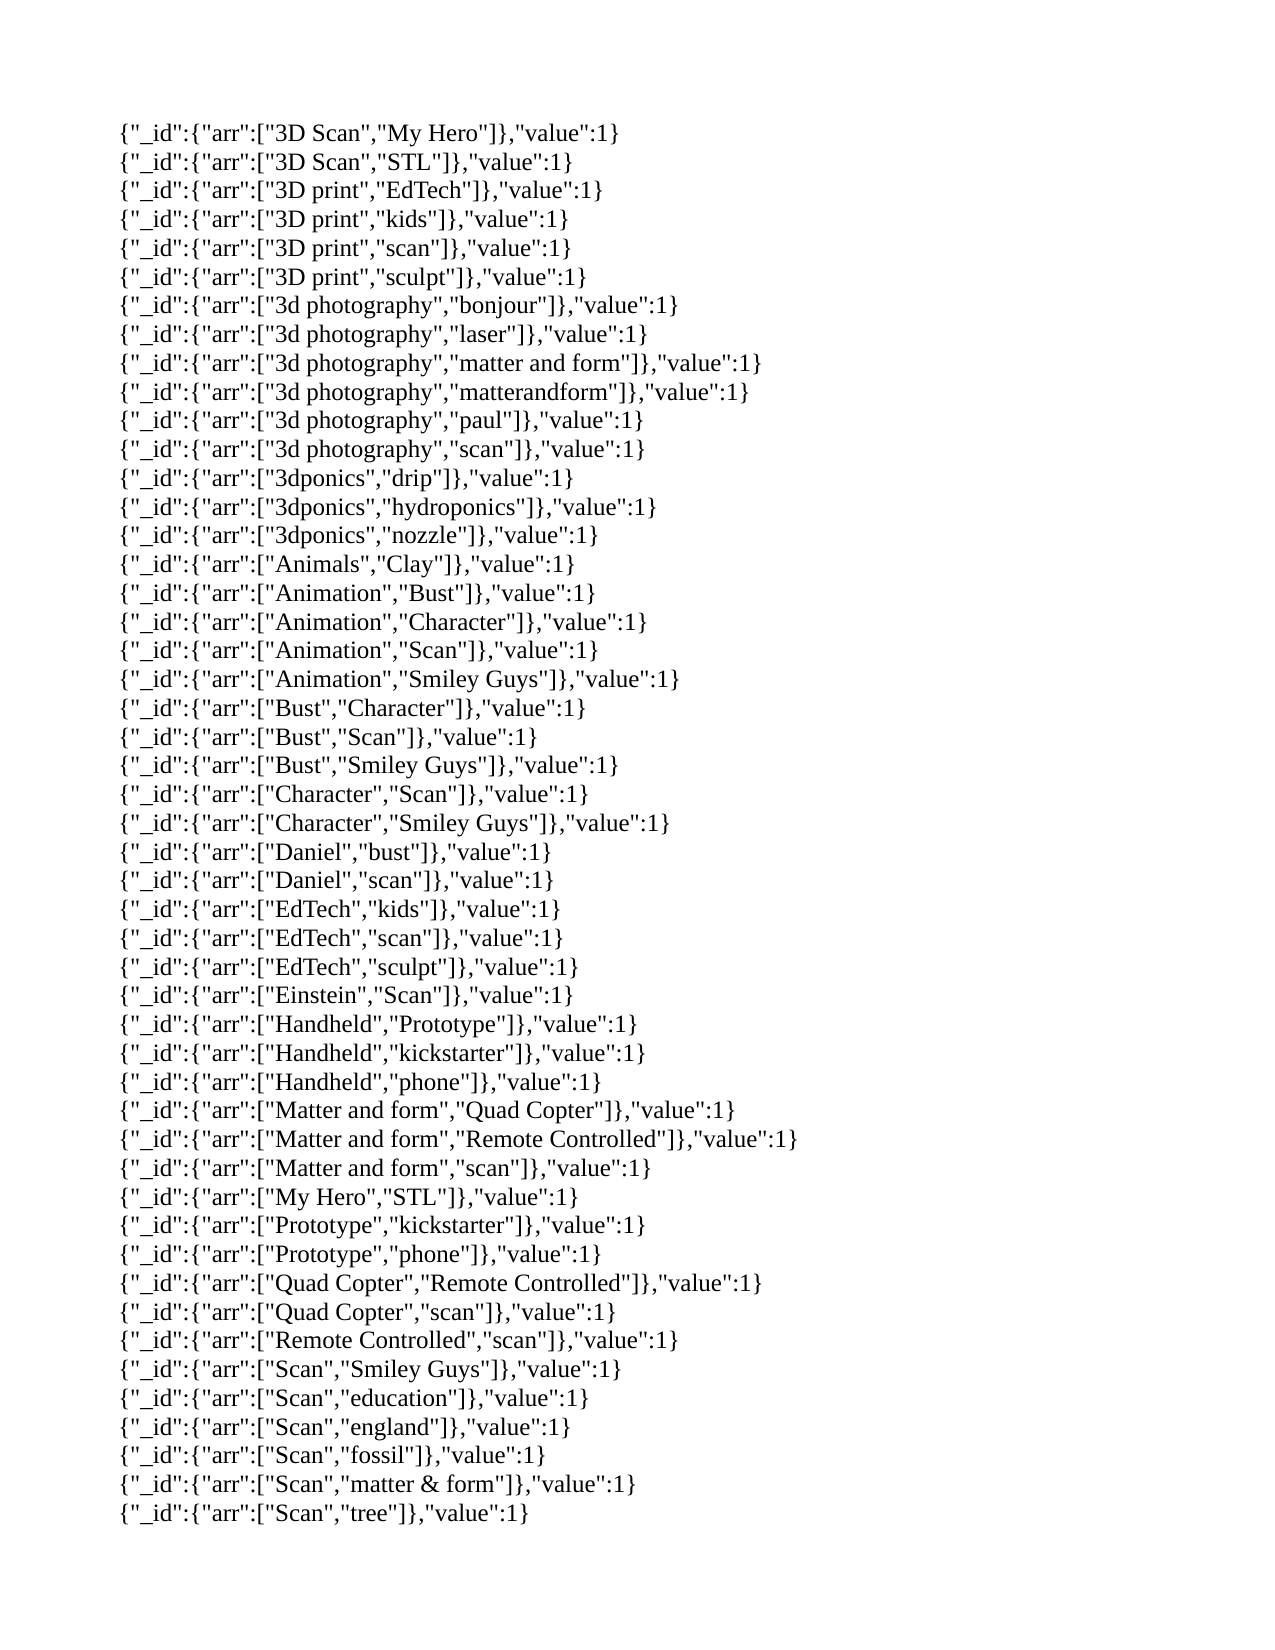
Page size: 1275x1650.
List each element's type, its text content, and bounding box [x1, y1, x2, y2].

text {"_id":{"arr":["3D print","kids"]},"value":1} [118, 204, 1157, 233]
text {"_id":{"arr":["Bust","Character"]},"value":1} [118, 693, 1157, 722]
text {"_id":{"arr":["3dponics","nozzle"]},"value":1} [118, 521, 1157, 549]
text {"_id":{"arr":["Einstein","Scan"]},"value":1} [118, 981, 1157, 1009]
text {"_id":{"arr":["3D print","sculpt"]},"value":1} [118, 262, 1157, 291]
text {"_id":{"arr":["Animals","Clay"]},"value":1} [118, 549, 1157, 578]
text {"_id":{"arr":["Bust","Scan"]},"value":1} [118, 722, 1157, 751]
text {"_id":{"arr":["3D print","EdTech"]},"value":1} [118, 176, 1157, 204]
text {"_id":{"arr":["3dponics","drip"]},"value":1} [118, 463, 1157, 492]
text {"_id":{"arr":["Scan","matter & form"]},"value":1} [118, 1469, 1157, 1498]
text {"_id":{"arr":["3d photography","matter and form"]},"value":1} [118, 348, 1157, 377]
text {"_id":{"arr":["Character","Smiley Guys"]},"value":1} [118, 808, 1157, 837]
text {"_id":{"arr":["Matter and form","Remote Controlled"]},"value":1} [118, 1124, 1157, 1153]
text {"_id":{"arr":["Handheld","kickstarter"]},"value":1} [118, 1038, 1157, 1067]
text {"_id":{"arr":["Remote Controlled","scan"]},"value":1} [118, 1326, 1157, 1354]
text {"_id":{"arr":["3d photography","matterandform"]},"value":1} [118, 377, 1157, 406]
text {"_id":{"arr":["Animation","Scan"]},"value":1} [118, 636, 1157, 664]
text {"_id":{"arr":["Handheld","phone"]},"value":1} [118, 1067, 1157, 1096]
text {"_id":{"arr":["3D Scan","My Hero"]},"value":1} [118, 118, 1157, 147]
text {"_id":{"arr":["3d photography","laser"]},"value":1} [118, 319, 1157, 348]
text {"_id":{"arr":["3dponics","hydroponics"]},"value":1} [118, 492, 1157, 521]
text {"_id":{"arr":["Scan","tree"]},"value":1} [118, 1498, 1157, 1527]
text {"_id":{"arr":["Character","Scan"]},"value":1} [118, 779, 1157, 808]
text {"_id":{"arr":["My Hero","STL"]},"value":1} [118, 1182, 1157, 1211]
text {"_id":{"arr":["3D Scan","STL"]},"value":1} [118, 147, 1157, 176]
text {"_id":{"arr":["Scan","Smiley Guys"]},"value":1} [118, 1354, 1157, 1383]
text {"_id":{"arr":["Prototype","phone"]},"value":1} [118, 1239, 1157, 1268]
text {"_id":{"arr":["Bust","Smiley Guys"]},"value":1} [118, 751, 1157, 779]
text {"_id":{"arr":["Scan","education"]},"value":1} [118, 1383, 1157, 1412]
text {"_id":{"arr":["Animation","Bust"]},"value":1} [118, 578, 1157, 607]
text {"_id":{"arr":["EdTech","scan"]},"value":1} [118, 923, 1157, 952]
text {"_id":{"arr":["3d photography","paul"]},"value":1} [118, 406, 1157, 434]
text {"_id":{"arr":["Daniel","bust"]},"value":1} [118, 837, 1157, 866]
text {"_id":{"arr":["Quad Copter","Remote Controlled"]},"value":1} [118, 1268, 1157, 1297]
text {"_id":{"arr":["Daniel","scan"]},"value":1} [118, 866, 1157, 894]
text {"_id":{"arr":["Animation","Character"]},"value":1} [118, 607, 1157, 636]
text {"_id":{"arr":["Prototype","kickstarter"]},"value":1} [118, 1211, 1157, 1239]
text {"_id":{"arr":["Matter and form","scan"]},"value":1} [118, 1153, 1157, 1182]
text {"_id":{"arr":["EdTech","sculpt"]},"value":1} [118, 952, 1157, 981]
text {"_id":{"arr":["Scan","fossil"]},"value":1} [118, 1441, 1157, 1469]
text {"_id":{"arr":["Quad Copter","scan"]},"value":1} [118, 1297, 1157, 1326]
text {"_id":{"arr":["3d photography","bonjour"]},"value":1} [118, 291, 1157, 319]
text {"_id":{"arr":["Handheld","Prototype"]},"value":1} [118, 1009, 1157, 1038]
text {"_id":{"arr":["3d photography","scan"]},"value":1} [118, 434, 1157, 463]
text {"_id":{"arr":["Matter and form","Quad Copter"]},"value":1} [118, 1096, 1157, 1124]
text {"_id":{"arr":["Scan","england"]},"value":1} [118, 1412, 1157, 1441]
text {"_id":{"arr":["3D print","scan"]},"value":1} [118, 233, 1157, 262]
text {"_id":{"arr":["EdTech","kids"]},"value":1} [118, 894, 1157, 923]
text {"_id":{"arr":["Animation","Smiley Guys"]},"value":1} [118, 664, 1157, 693]
